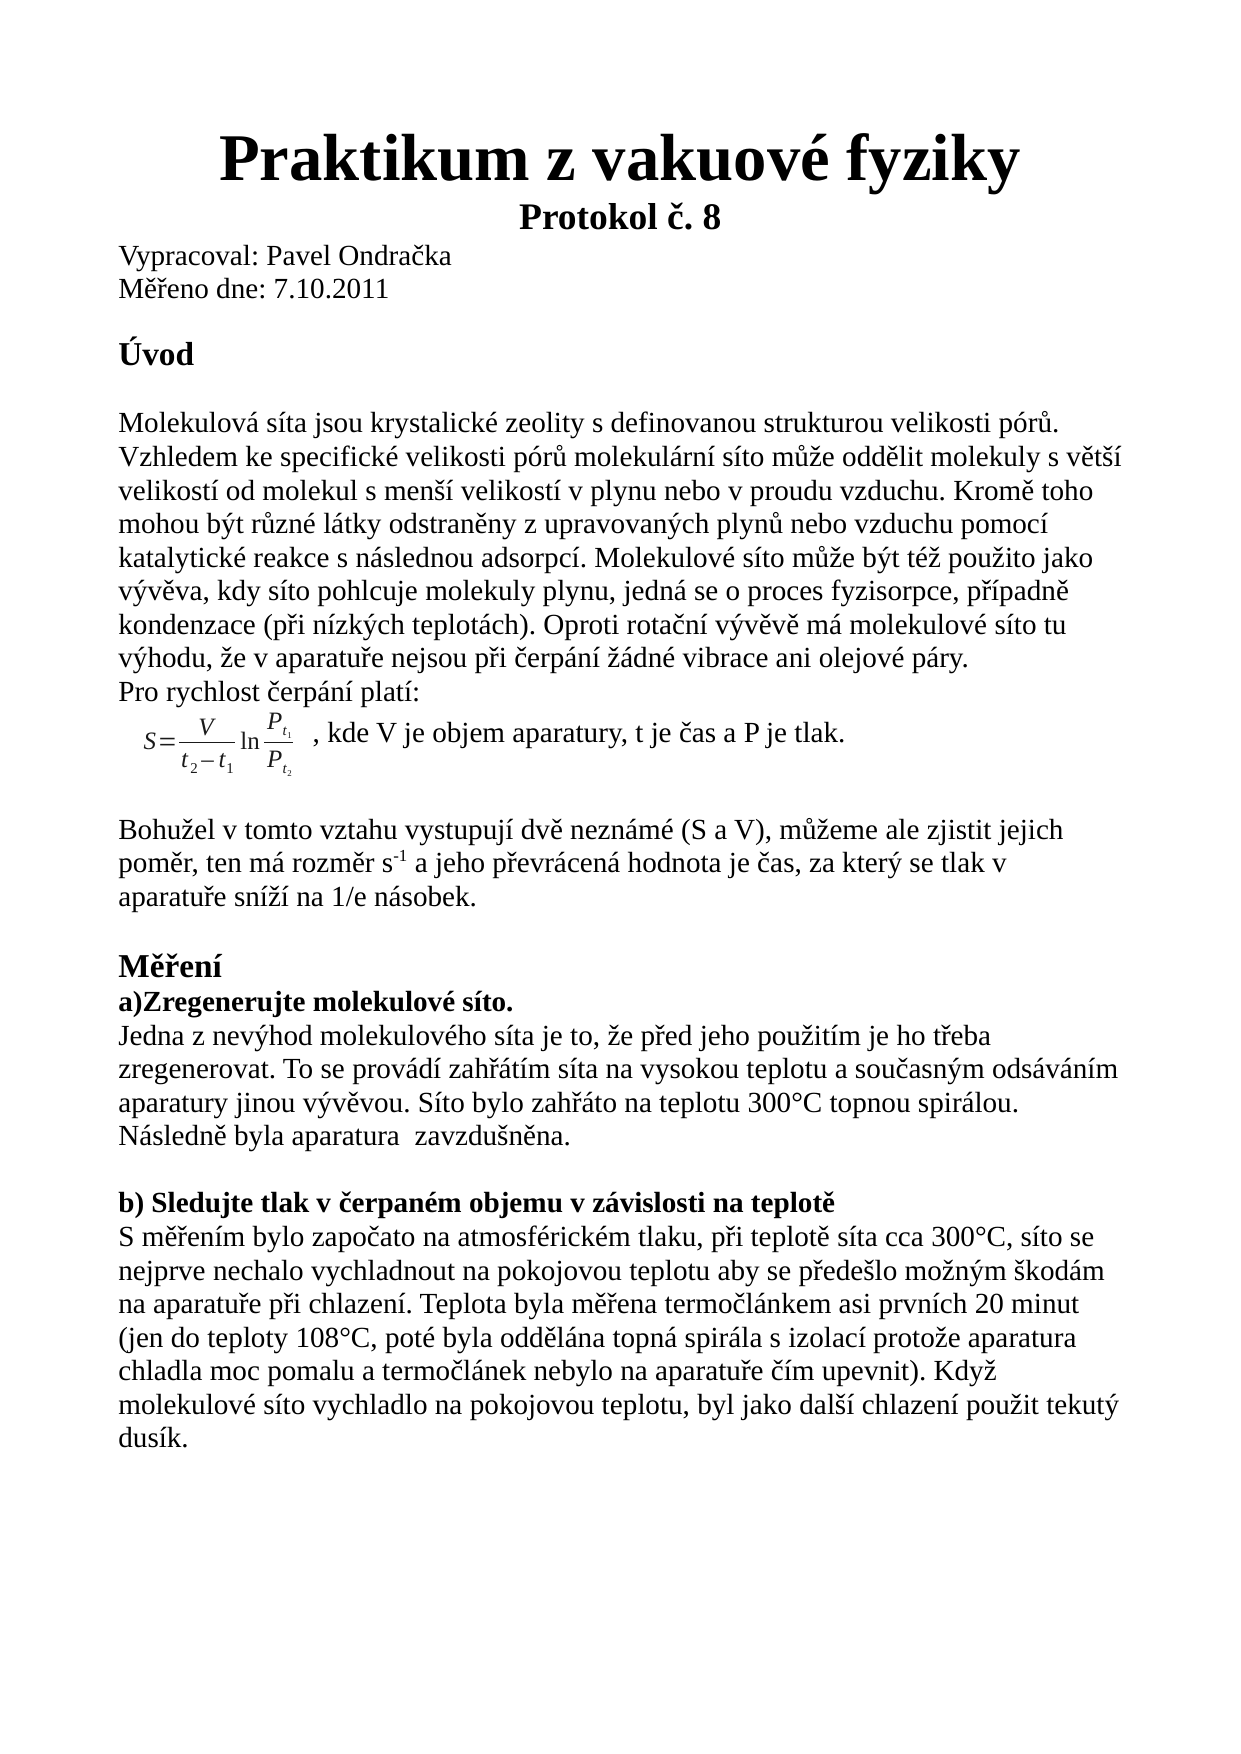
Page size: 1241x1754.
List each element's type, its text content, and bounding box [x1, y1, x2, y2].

text a)Zregenerujte molekulové síto. [118, 984, 1122, 1018]
text , kde V je objem aparatury, t je čas a P je tlak. [118, 707, 1122, 778]
text Měření [118, 946, 1122, 984]
text Protokol č. 8 [118, 195, 1122, 238]
text Jedna z nevýhod molekulového síta je to, že před jeho použitím je ho třeba zregenerovat. To se provádí zahřátím síta na vysokou teplotu a současným odsáváním aparatury jinou vývěvou. Síto bylo zahřáto na teplotu 300°C topnou spirálou. Následně byla aparatura zavzdušněna. [118, 1018, 1122, 1152]
text Vypracoval: Pavel Ondračka [118, 238, 1122, 271]
text Měřeno dne: 7.10.2011 [118, 271, 1122, 305]
text Úvod [118, 334, 1122, 372]
text Molekulová síta jsou krystalické zeolity s definovanou strukturou velikosti pórů. Vzhledem ke specifické velikosti pórů molekulární síto může oddělit molekuly s větší velikostí od molekul s menší velikostí v plynu nebo v proudu vzduchu. Kromě toho mohou být různé látky odstraněny z upravovaných plynů nebo vzduchu pomocí katalytické reakce s následnou adsorpcí. Molekulové síto může být též použito jako vývěva, kdy síto pohlcuje molekuly plynu, jedná se o proces fyzisorpce, případně kondenzace (při nízkých teplotách). Oproti rotační vývěvě má molekulové síto tu výhodu, že v aparatuře nejsou při čerpání žádné vibrace ani olejové páry. [118, 406, 1122, 674]
text Pro rychlost čerpání platí: [118, 674, 1122, 707]
text S měřením bylo započato na atmosférickém tlaku, při teplotě síta cca 300°C, síto se nejprve nechalo vychladnout na pokojovou teplotu aby se předešlo možným škodám na aparatuře při chlazení. Teplota byla měřena termočlánkem asi prvních 20 minut (jen do teploty 108°C, poté byla oddělána topná spirála s izolací protože aparatura chladla moc pomalu a termočlánek nebylo na aparatuře čím upevnit). Když molekulové síto vychladlo na pokojovou teplotu, byl jako další chlazení použit tekutý dusík. [118, 1219, 1122, 1454]
text Bohužel v tomto vztahu vystupují dvě neznámé (S a V), můžeme ale zjistit jejich poměr, ten má rozměr s-1 a jeho převrácená hodnota je čas, za který se tlak v aparatuře sníží na 1/e násobek. [118, 812, 1122, 912]
text b) Sledujte tlak v čerpaném objemu v závislosti na teplotě [118, 1186, 1122, 1219]
text Praktikum z vakuové fyziky [118, 118, 1122, 195]
